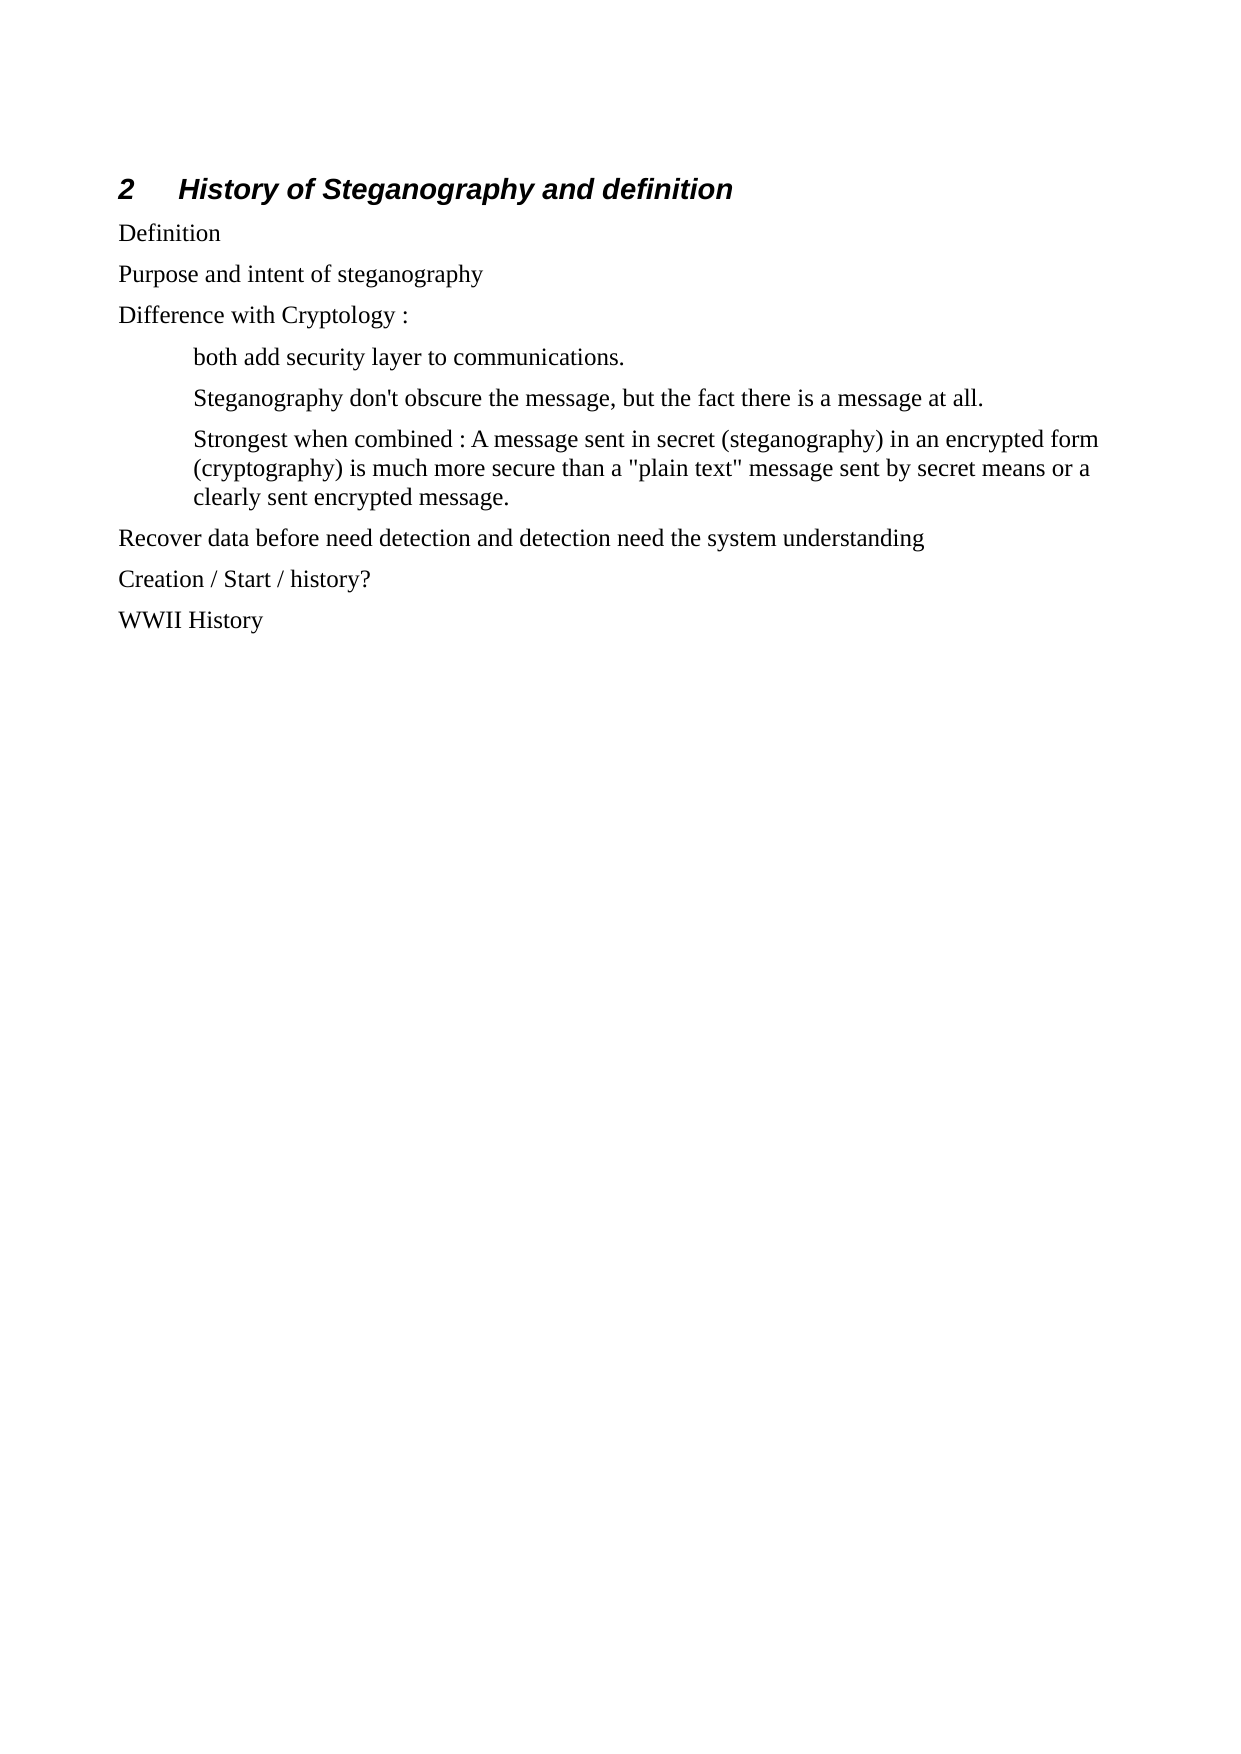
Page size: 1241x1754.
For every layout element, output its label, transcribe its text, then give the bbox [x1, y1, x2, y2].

text Steganography don't obscure the message, but the fact there is a message at all. [193, 383, 1122, 412]
text WWII History [118, 605, 1122, 634]
text Definition [118, 218, 1122, 247]
text Strongest when combined : A message sent in secret (steganography) in an encrypted form (cryptography) is much more secure than a "plain text" message sent by secret means or a clearly sent encrypted message. [193, 424, 1122, 510]
text Difference with Cryptology : [118, 300, 1122, 329]
subtitle History of Steganography and definition [118, 172, 1122, 205]
text Recover data before need detection and detection need the system understanding [118, 523, 1122, 552]
text Creation / Start / history? [118, 564, 1122, 593]
text Purpose and intent of steganography [118, 259, 1122, 288]
text both add security layer to communications. [193, 342, 1122, 370]
